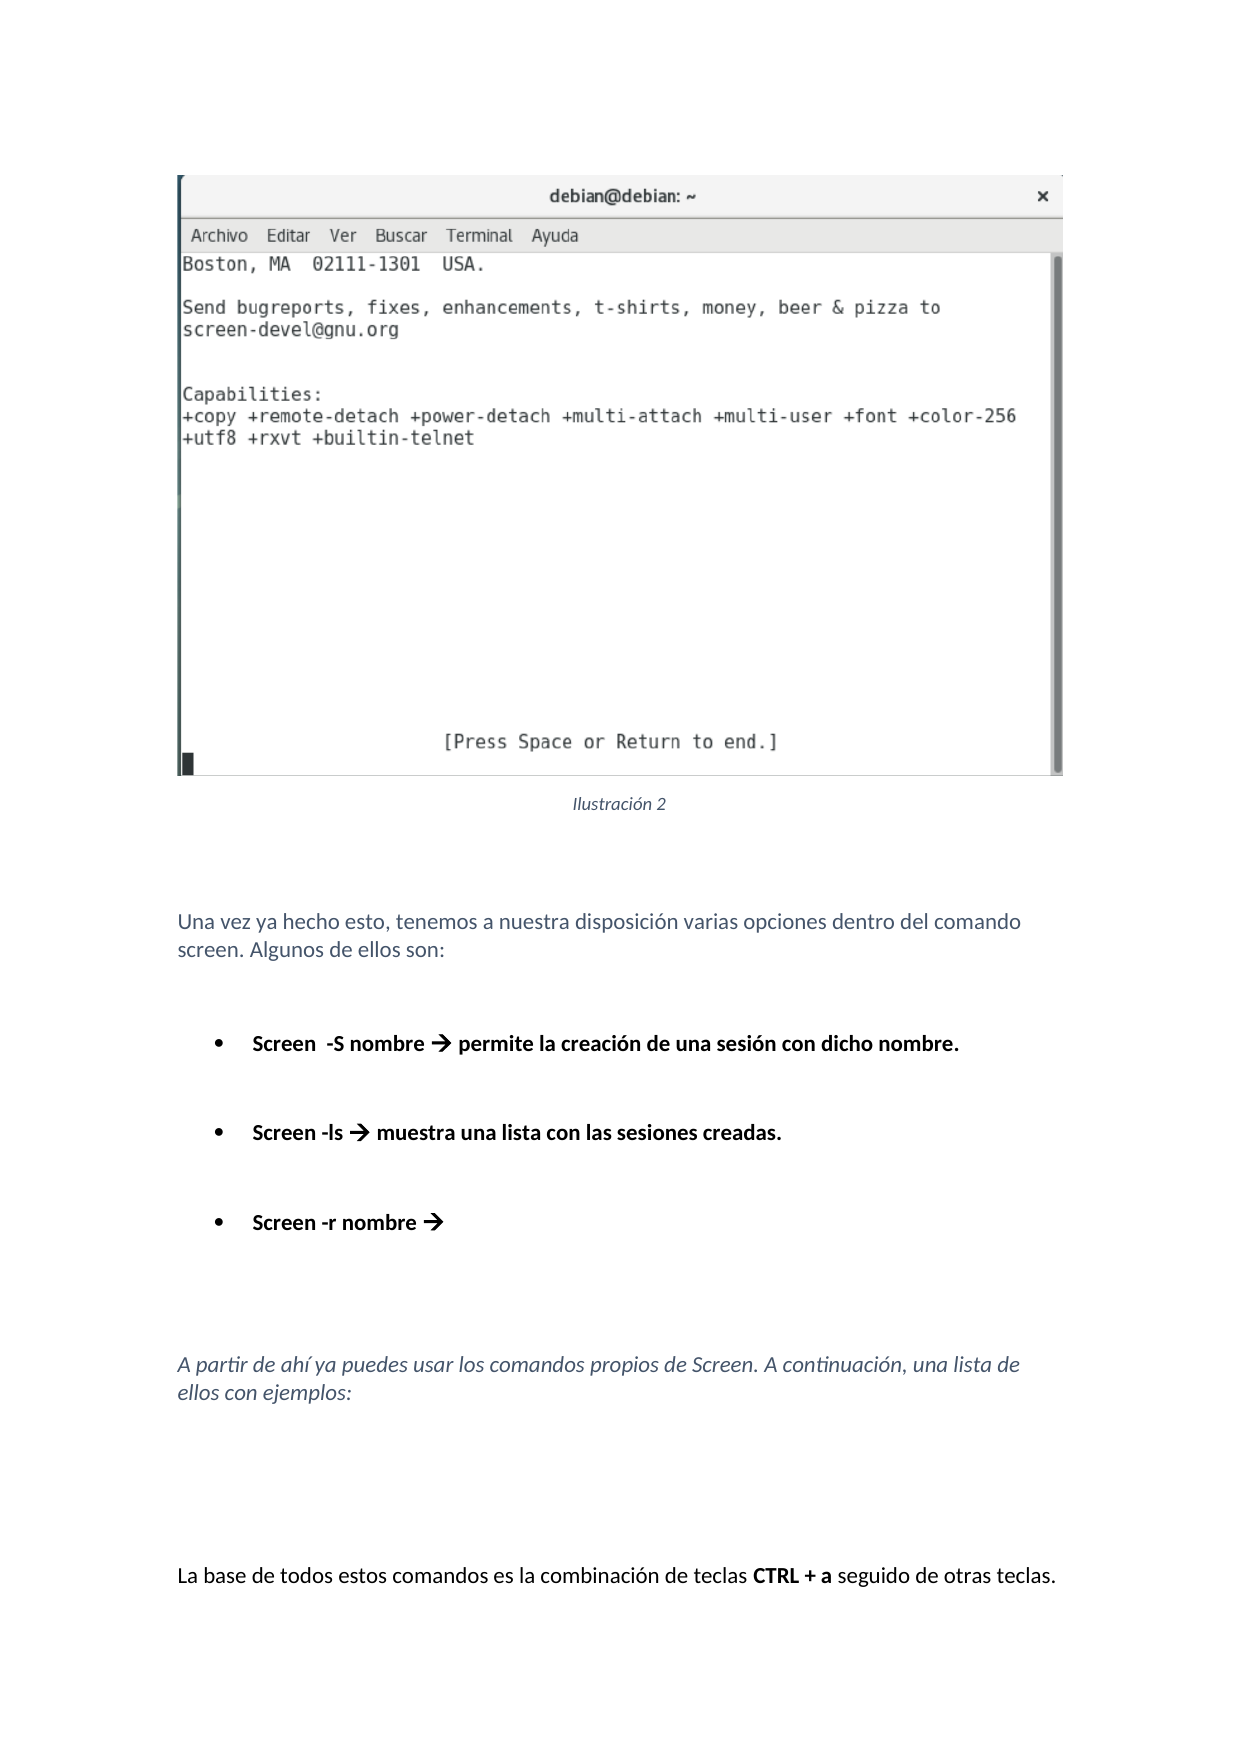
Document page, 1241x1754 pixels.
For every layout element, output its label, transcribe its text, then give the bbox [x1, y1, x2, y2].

list Screen -S nombre  permite la creación de una sesión con dicho nombre. [215, 1029, 1063, 1057]
text Ilustración 2 [177, 792, 1063, 838]
text Una vez ya hecho esto, tenemos a nuestra disposición varias opciones dentro del comando screen. Algunos de ellos son: [177, 907, 1063, 963]
text La base de todos estos comandos es la combinación de teclas CTRL + a seguido de otras teclas. [177, 1561, 1063, 1589]
list Screen -ls  muestra una lista con las sesiones creadas. [215, 1118, 1063, 1146]
text A partir de ahí ya puedes usar los comandos propios de Screen. A continuación, una lista de ellos con ejemplos: [177, 1350, 1063, 1406]
list Screen -r nombre  [215, 1208, 1063, 1236]
